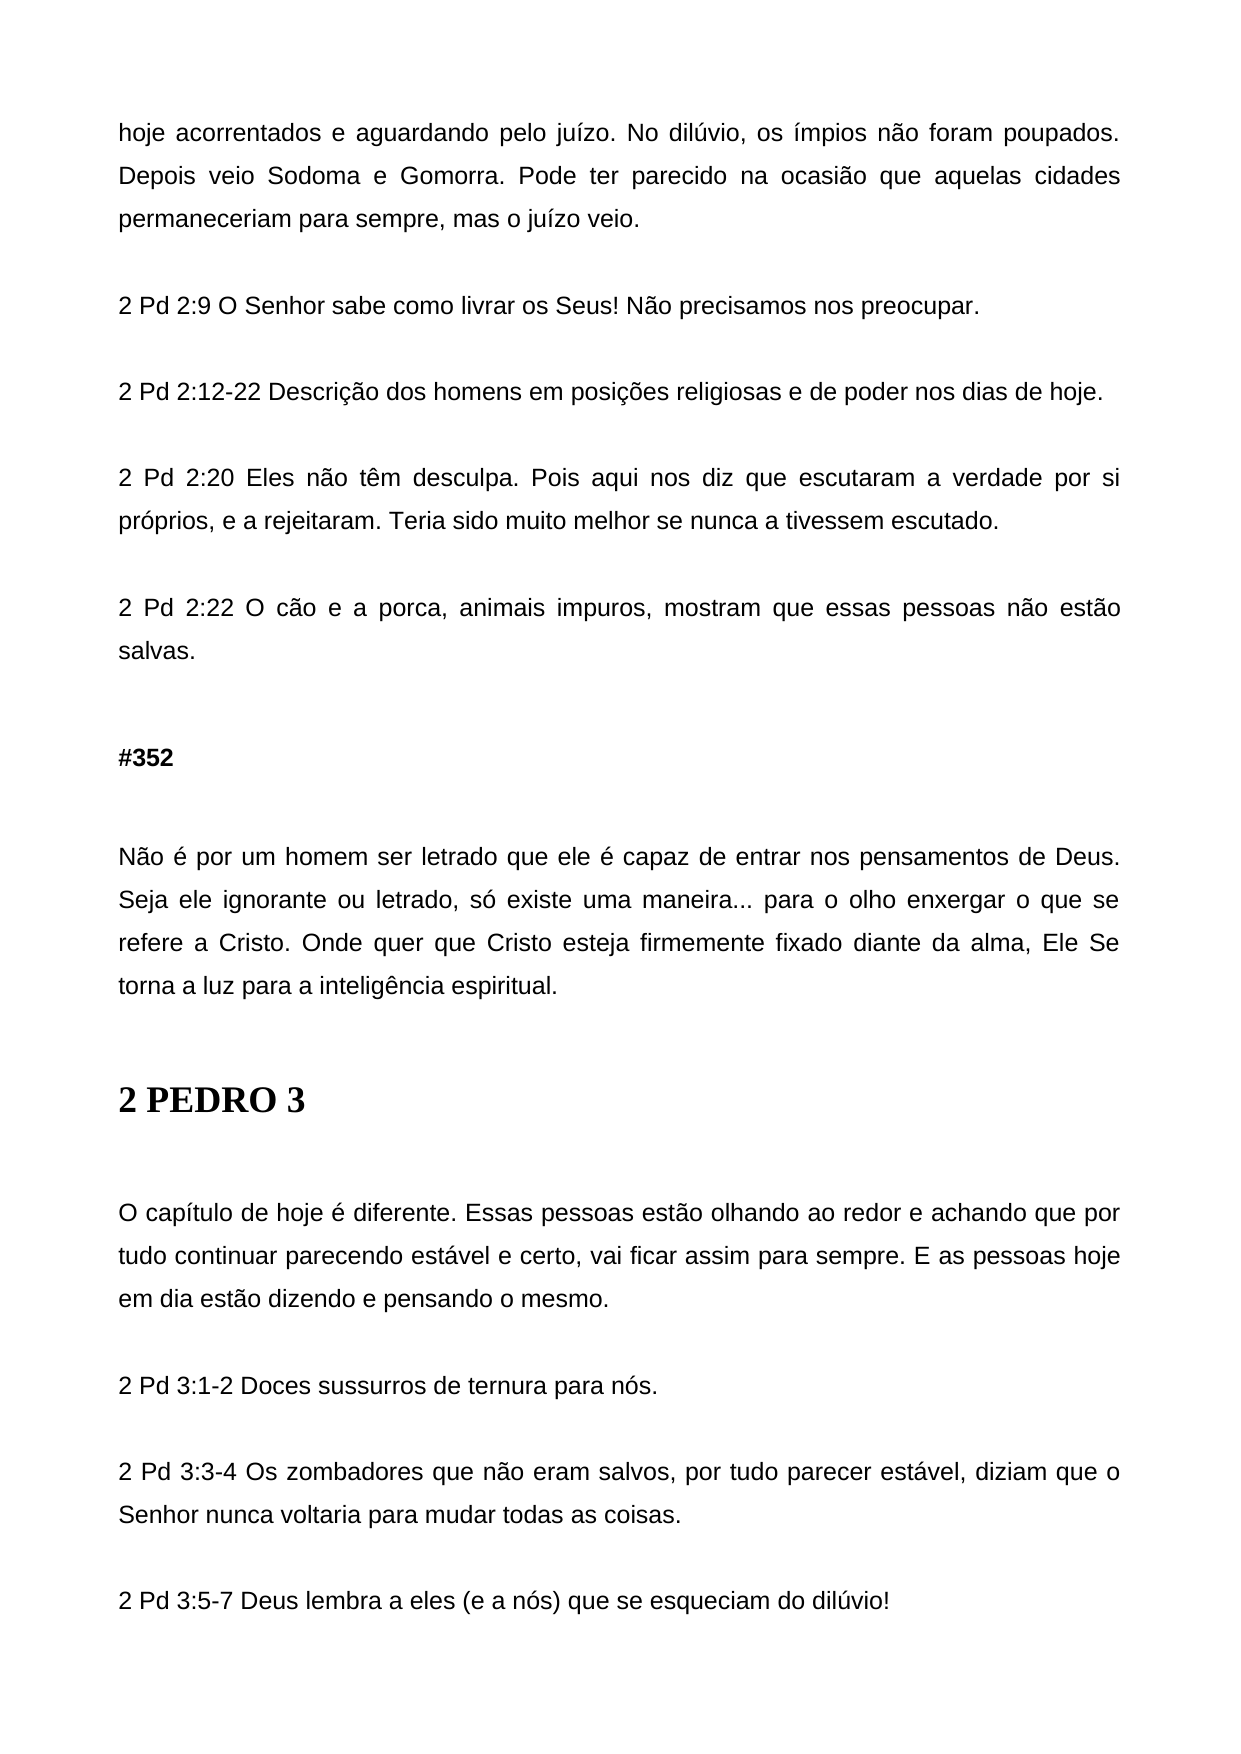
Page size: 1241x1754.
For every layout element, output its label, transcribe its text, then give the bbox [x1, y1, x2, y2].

text 2 Pd 3:5-7 Deus lembra a eles (e a nós) que se esqueciam do dilúvio! [118, 1586, 1122, 1615]
text 2 Pd 2:22 O cão e a porca, animais impuros, mostram que essas pessoas não estão salvas. [118, 592, 1122, 664]
text Não é por um homem ser letrado que ele é capaz de entrar nos pensamentos de Deus. Seja ele ignorante ou letrado, só existe uma maneira... para o olho enxergar o que se refere a Cristo. Onde quer que Cristo esteja firmemente fixado diante da alma, Ele Se torna a luz para a inteligência espiritual. [118, 841, 1122, 999]
text 2 Pd 2:20 Eles não têm desculpa. Pois aqui nos diz que escutaram a verdade por si próprios, e a rejeitaram. Teria sido muito melhor se nunca a tivessem escutado. [118, 463, 1122, 535]
text hoje acorrentados e aguardando pelo juízo. No dilúvio, os ímpios não foram poupados. Depois veio Sodoma e Gomorra. Pode ter parecido na ocasião que aquelas cidades permaneceriam para sempre, mas o juízo veio. [118, 118, 1122, 233]
text 2 Pd 2:12-22 Descrição dos homens em posições religiosas e de poder nos dias de hoje. [118, 377, 1122, 406]
subtitle #352 [118, 743, 1122, 771]
text 2 Pd 2:9 O Senhor sabe como livrar os Seus! Não precisamos nos preocupar. [118, 291, 1122, 319]
text 2 Pd 3:1-2 Doces sussurros de ternura para nós. [118, 1371, 1122, 1399]
text O capítulo de hoje é diferente. Essas pessoas estão olhando ao redor e achando que por tudo continuar parecendo estável e certo, vai ficar assim para sempre. E as pessoas hoje em dia estão dizendo e pensando o mesmo. [118, 1198, 1122, 1313]
subtitle 2 PEDRO 3 [118, 1078, 1122, 1121]
text 2 Pd 3:3-4 Os zombadores que não eram salvos, por tudo parecer estável, diziam que o Senhor nunca voltaria para mudar todas as coisas. [118, 1457, 1122, 1529]
